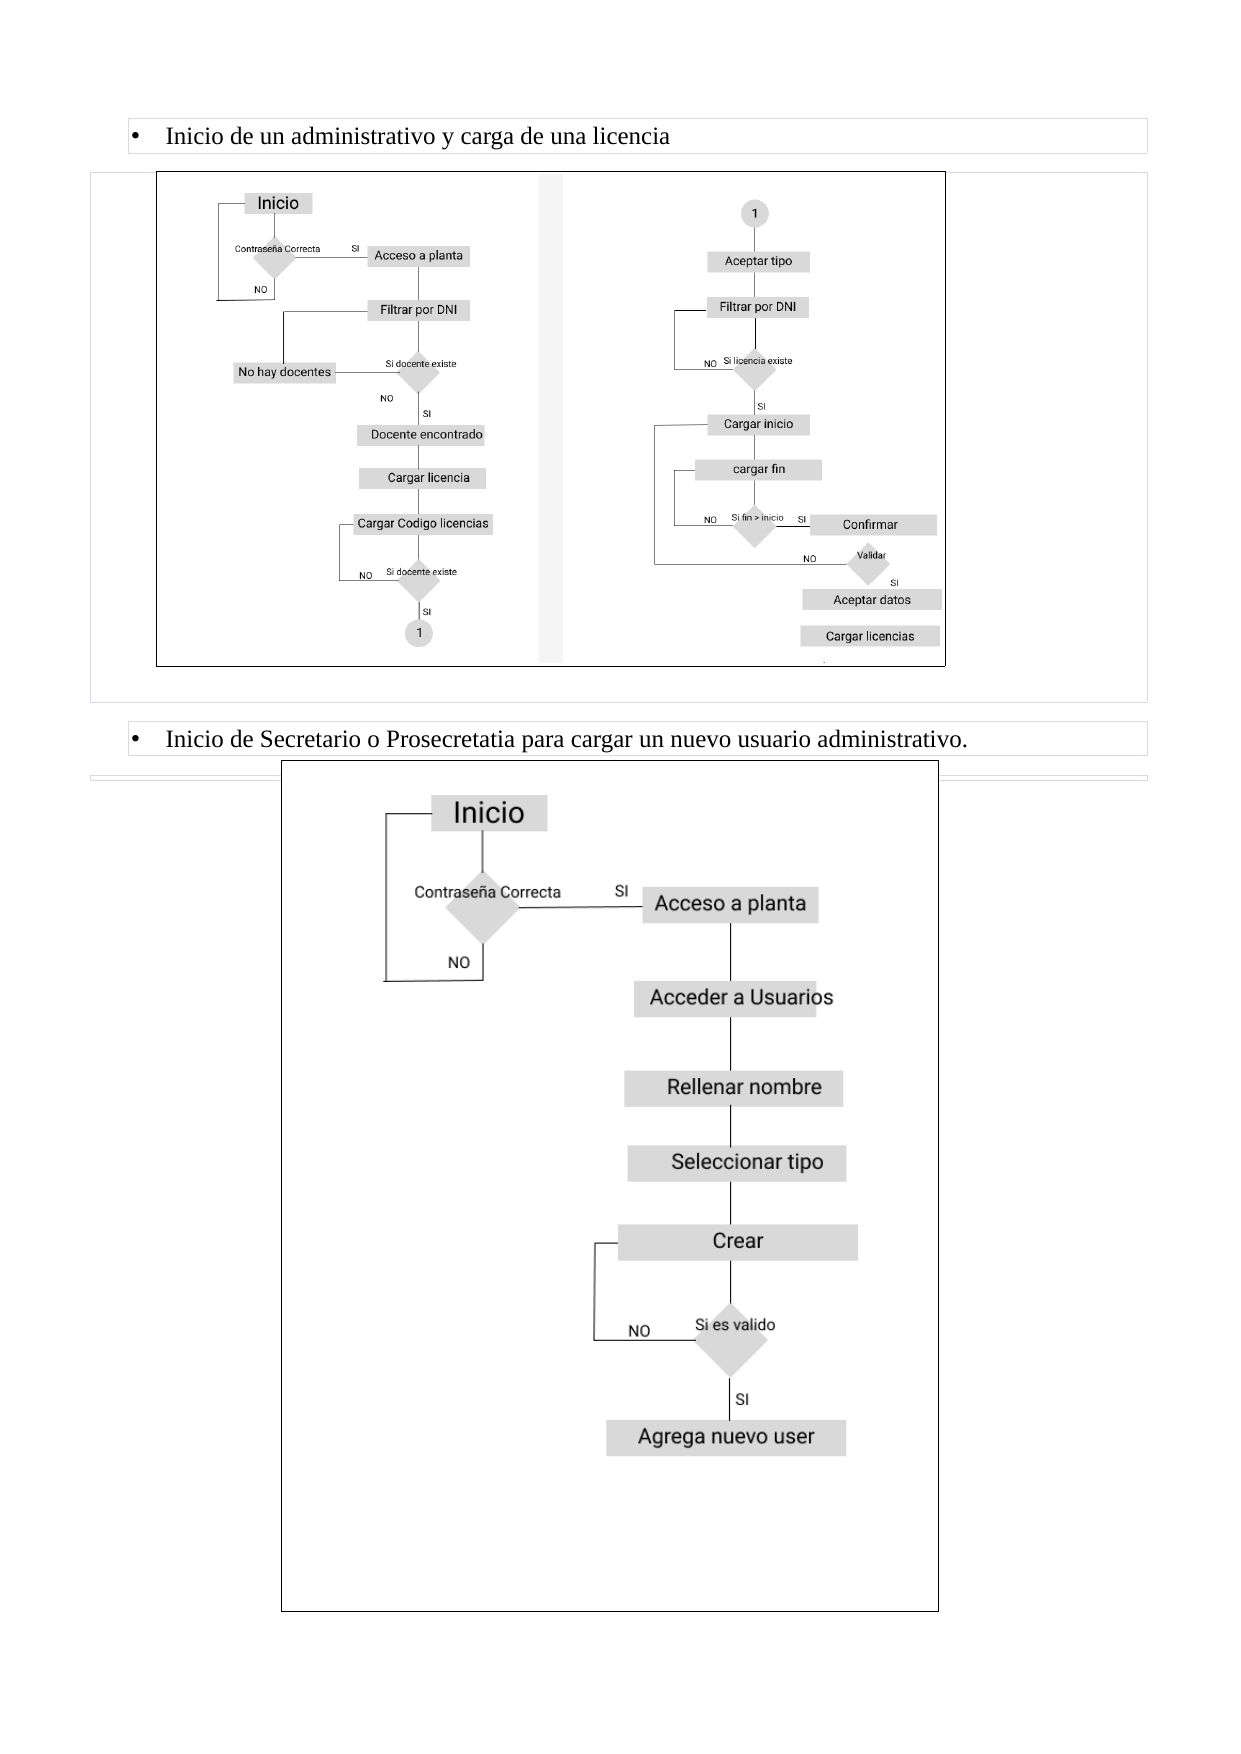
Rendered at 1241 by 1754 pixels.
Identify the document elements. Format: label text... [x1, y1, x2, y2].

list Inicio de un administrativo y carga de una licencia [129, 119, 1147, 153]
list Inicio de Secretario o Prosecretatia para cargar un nuevo usuario administrativo. [129, 722, 1147, 755]
picture [283, 763, 936, 1609]
text [939, 776, 1147, 780]
picture [158, 174, 943, 663]
text [91, 776, 281, 780]
